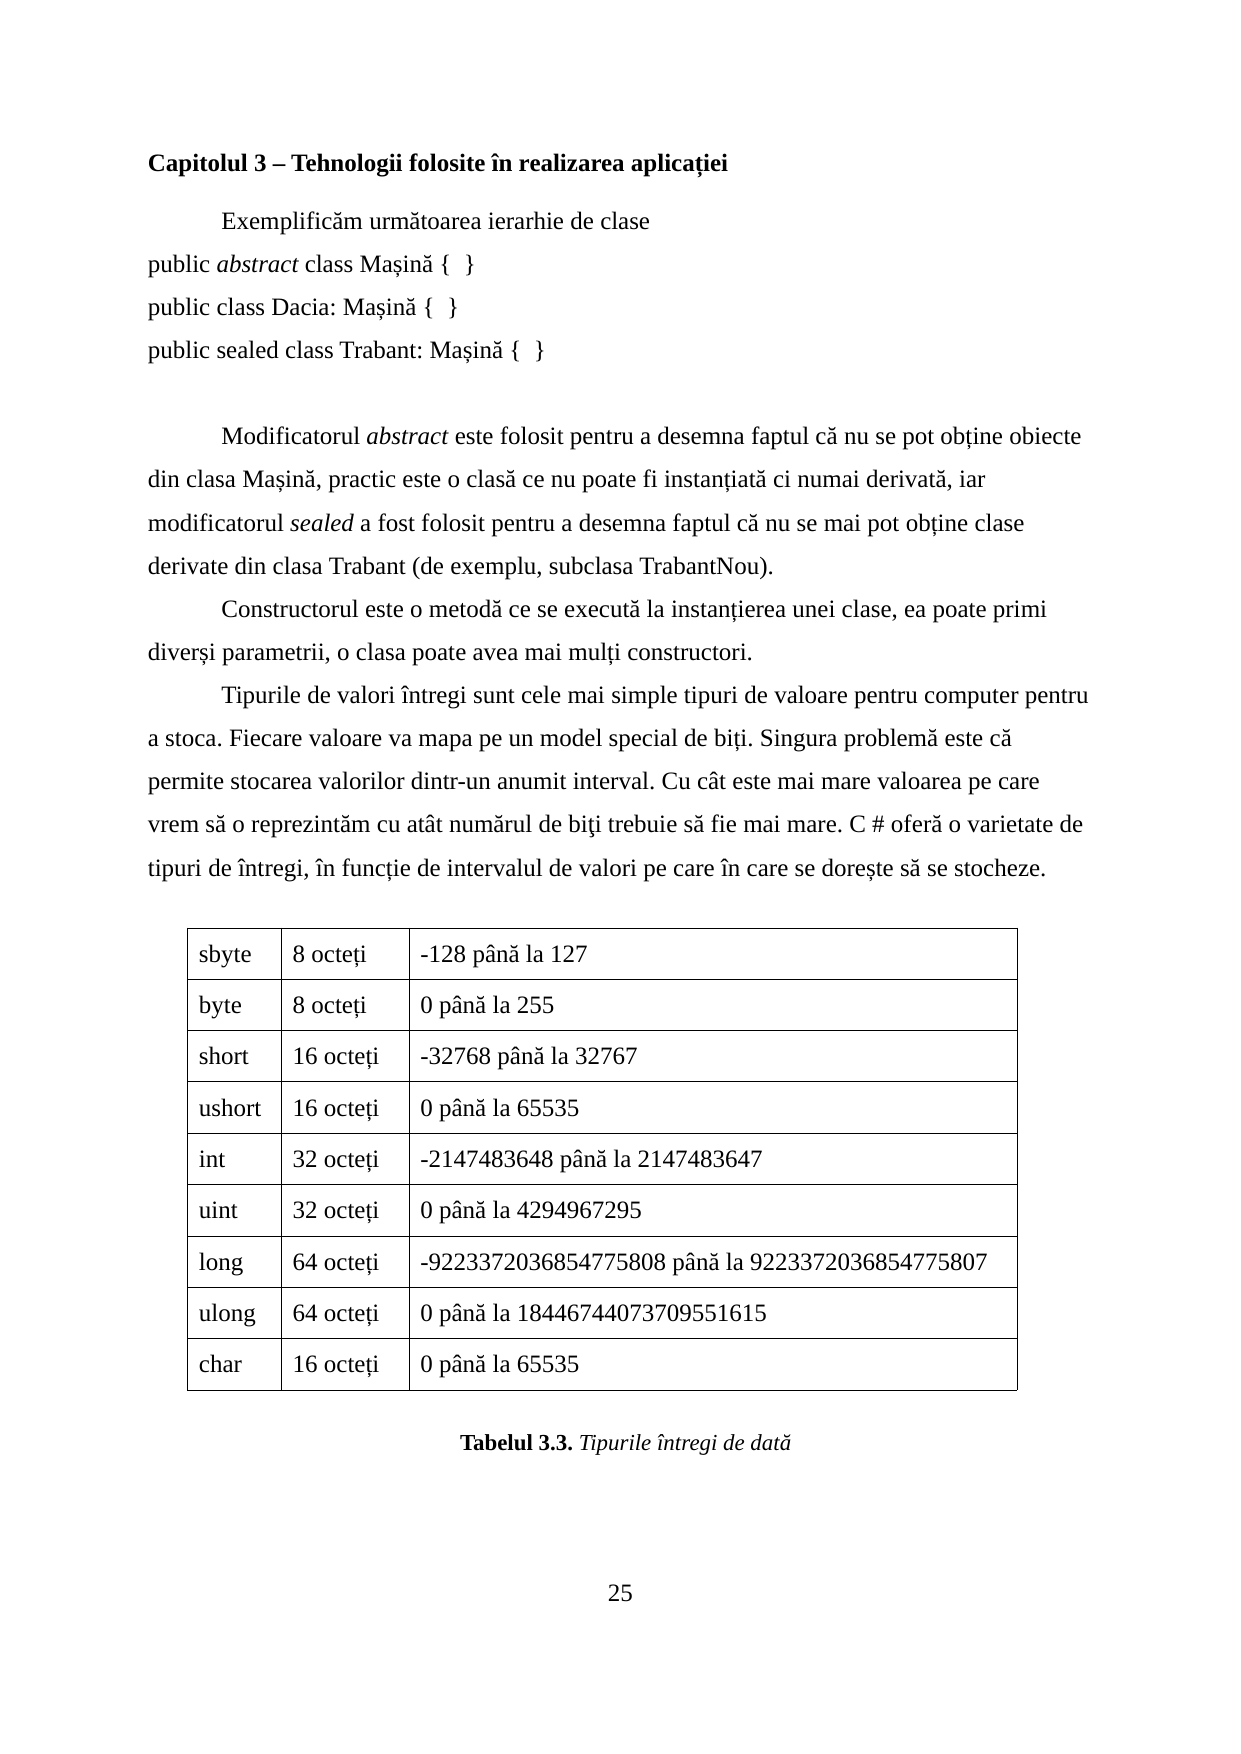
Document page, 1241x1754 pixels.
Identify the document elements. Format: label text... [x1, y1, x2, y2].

text Modificatorul abstract este folosit pentru a desemna faptul că nu se pot obține obiecte din clasa Mașină, practic este o clasă ce nu poate fi instanțiată ci numai derivată, iar modificatorul sealed a fost folosit pentru a desemna faptul că nu se mai pot obține clase derivate din clasa Trabant (de exemplu, subclasa TrabantNou). [148, 421, 1093, 579]
table_cell 0 până la 4294967295 [410, 1185, 1017, 1236]
table_cell 16 octeți [282, 1082, 409, 1133]
table_cell 0 până la 65535 [410, 1339, 1017, 1389]
text public class Dacia: Mașină { } [148, 292, 1093, 321]
table_cell 16 octeți [282, 1339, 409, 1389]
table_cell long [188, 1237, 281, 1287]
text Exemplificăm următoarea ierarhie de clase [148, 206, 1093, 234]
text public abstract class Mașină { } [148, 249, 1093, 278]
table_header sbyte [188, 929, 281, 979]
text public sealed class Trabant: Mașină { } [148, 335, 1093, 364]
table_cell 16 octeți [282, 1031, 409, 1081]
table_header -128 până la 127 [410, 929, 1017, 979]
table_cell int [188, 1134, 281, 1184]
table_cell ushort [188, 1082, 281, 1133]
table_cell short [188, 1031, 281, 1081]
text Tabelul 3.3. Tipurile întregi de dată [179, 1428, 1074, 1455]
table_cell 64 octeți [282, 1288, 409, 1338]
table_cell 0 până la 65535 [410, 1082, 1017, 1133]
table_cell uint [188, 1185, 281, 1236]
table_cell char [188, 1339, 281, 1389]
table_header 8 octeți [282, 929, 409, 979]
table_cell 32 octeți [282, 1134, 409, 1184]
table_cell -32768 până la 32767 [410, 1031, 1017, 1081]
table_cell -2147483648 până la 2147483647 [410, 1134, 1017, 1184]
table_cell ulong [188, 1288, 281, 1338]
table_cell 0 până la 255 [410, 980, 1017, 1030]
table_cell -9223372036854775808 până la 9223372036854775807 [410, 1237, 1017, 1287]
text Tipurile de valori întregi sunt cele mai simple tipuri de valoare pentru computer pentru a stoca. Fiecare valoare va mapa pe un model special de biți. Singura problemă este că permite stocarea valorilor dintr-un anumit interval. Cu cât este mai mare valoarea pe care vrem să o reprezintăm cu atât numărul de biţi trebuie să fie mai mare. C # oferă o varietate de tipuri de întregi, în funcție de intervalul de valori pe care în care se dorește să se stocheze. [148, 680, 1093, 881]
text Constructorul este o metodă ce se execută la instanțierea unei clase, ea poate primi diverși parametrii, o clasa poate avea mai mulți constructori. [148, 594, 1093, 666]
table_cell 64 octeți [282, 1237, 409, 1287]
table_cell 8 octeți [282, 980, 409, 1030]
table_cell 0 până la 18446744073709551615 [410, 1288, 1017, 1338]
table_cell byte [188, 980, 281, 1030]
table_cell 32 octeți [282, 1185, 409, 1236]
